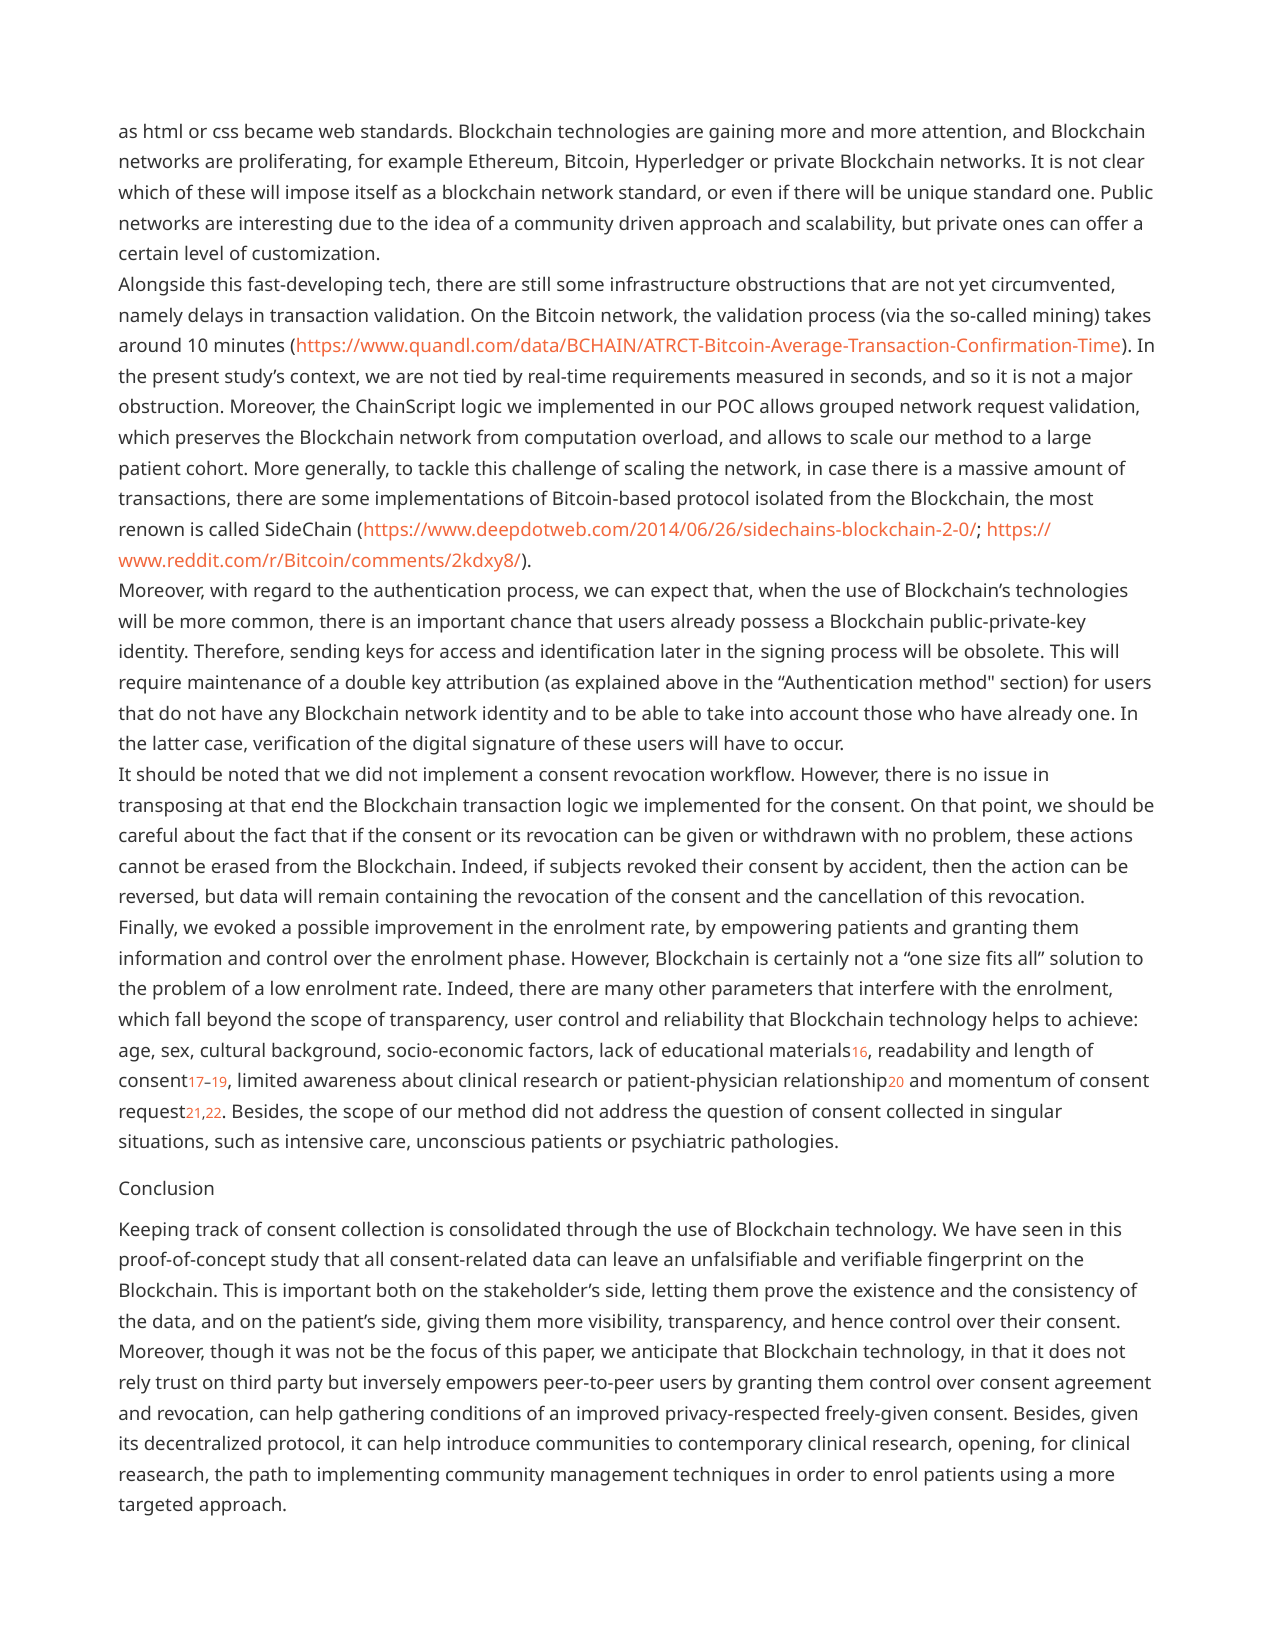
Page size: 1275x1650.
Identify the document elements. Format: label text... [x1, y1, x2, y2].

text Moreover, though it was not be the focus of this paper, we anticipate that Blockchain technology, in that it does not rely trust on third party but inversely empowers peer-to-peer users by granting them control over consent agreement and revocation, can help gathering conditions of an improved privacy-respected freely-given consent. Besides, given its decentralized protocol, it can help introduce communities to contemporary clinical research, opening, for clinical reasearch, the path to implementing community management techniques in order to enrol patients using a more targeted approach. [118, 1339, 1157, 1517]
subtitle Conclusion [118, 1175, 1157, 1201]
text Moreover, with regard to the authentication process, we can expect that, when the use of Blockchain’s technologies will be more common, there is an important chance that users already possess a Blockchain public-private-key identity. Therefore, sending keys for access and identification later in the signing process will be obsolete. This will require maintenance of a double key attribution (as explained above in the “Authentication method" section) for users that do not have any Blockchain network identity and to be able to take into account those who have already one. In the latter case, verification of the digital signature of these users will have to occur. [118, 577, 1157, 756]
text Finally, we evoked a possible improvement in the enrolment rate, by empowering patients and granting them information and control over the enrolment phase. However, Blockchain is certainly not a “one size fits all” solution to the problem of a low enrolment rate. Indeed, there are many other parameters that interfere with the enrolment, which fall beyond the scope of transparency, user control and reliability that Blockchain technology helps to achieve: age, sex, cultural background, socio-economic factors, lack of educational materials16, readability and length of consent17–19, limited awareness about clinical research or patient-physician relationship20 and momentum of consent request21,22. Besides, the scope of our method did not address the question of consent collected in singular situations, such as intensive care, unconscious patients or psychiatric pathologies. [118, 914, 1157, 1154]
text Keeping track of consent collection is consolidated through the use of Blockchain technology. We have seen in this proof-of-concept study that all consent-related data can leave an unfalsifiable and verifiable fingerprint on the Blockchain. This is important both on the stakeholder’s side, letting them prove the existence and the consistency of the data, and on the patient’s side, giving them more visibility, transparency, and hence control over their consent. [118, 1216, 1157, 1333]
text It should be noted that we did not implement a consent revocation workflow. However, there is no issue in transposing at that end the Blockchain transaction logic we implemented for the consent. On that point, we should be careful about the fact that if the consent or its revocation can be given or withdrawn with no problem, these actions cannot be erased from the Blockchain. Indeed, if subjects revoked their consent by accident, then the action can be reversed, but data will remain containing the revocation of the consent and the cancellation of this revocation. [118, 761, 1157, 909]
text as html or css became web standards. Blockchain technologies are gaining more and more attention, and Blockchain networks are proliferating, for example Ethereum, Bitcoin, Hyperledger or private Blockchain networks. It is not clear which of these will impose itself as a blockchain network standard, or even if there will be unique standard one. Public networks are interesting due to the idea of a community driven approach and scalability, but private ones can offer a certain level of customization. [118, 118, 1157, 266]
text Alongside this fast-developing tech, there are still some infrastructure obstructions that are not yet circumvented, namely delays in transaction validation. On the Bitcoin network, the validation process (via the so-called mining) takes around 10 minutes (https://www.quandl.com/data/BCHAIN/ATRCT-Bitcoin-Average-Transaction-Confirmation-Time). In the present study’s context, we are not tied by real-time requirements measured in seconds, and so it is not a major obstruction. Moreover, the ChainScript logic we implemented in our POC allows grouped network request validation, which preserves the Blockchain network from computation overload, and allows to scale our method to a large patient cohort. More generally, to tackle this challenge of scaling the network, in case there is a massive amount of transactions, there are some implementations of Bitcoin-based protocol isolated from the Blockchain, the most renown is called SideChain (https://www.deepdotweb.com/2014/06/26/sidechains-blockchain-2-0/; https://www.reddit.com/r/Bitcoin/comments/2kdxy8/). [118, 271, 1157, 572]
